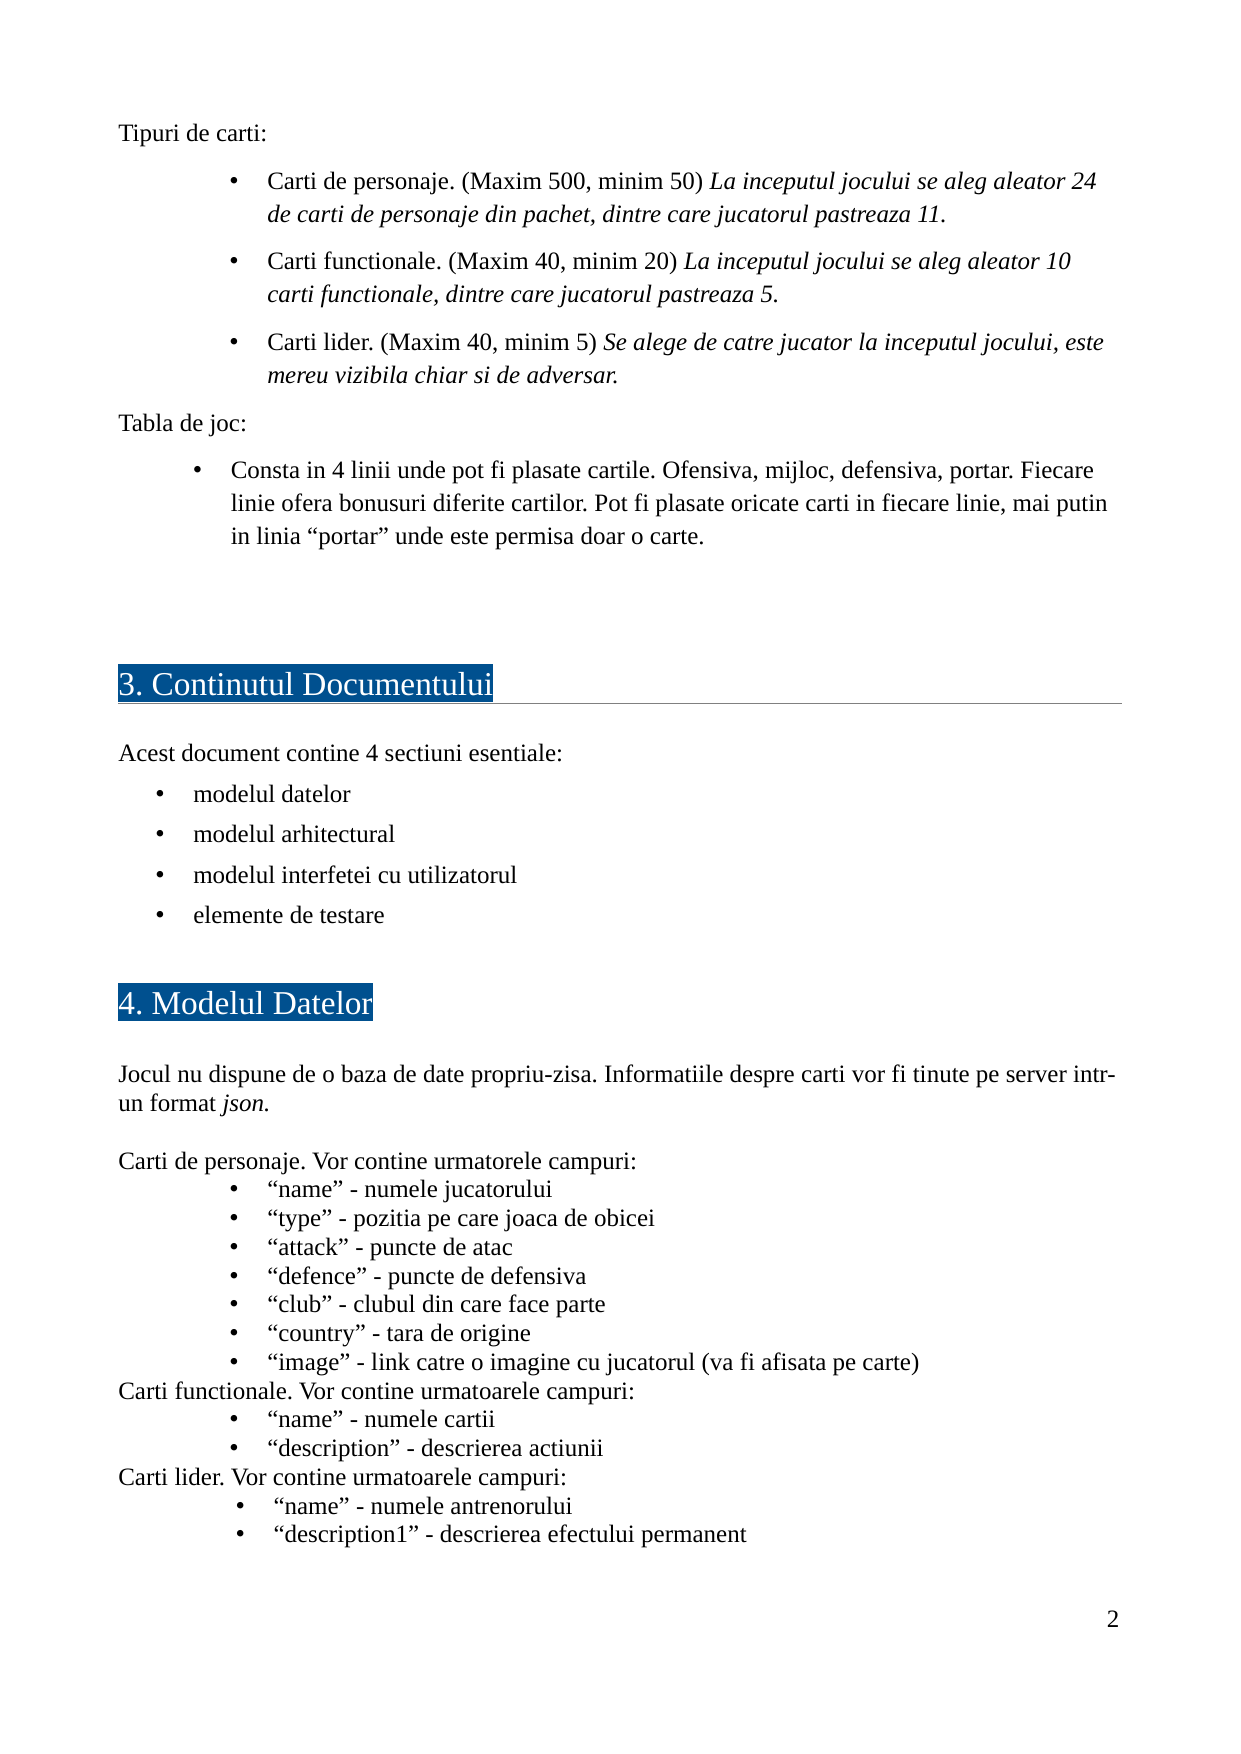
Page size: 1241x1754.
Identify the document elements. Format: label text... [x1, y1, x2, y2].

text Carti de personaje. Vor contine urmatorele campuri: [118, 1146, 1122, 1174]
list “name” - numele cartii [229, 1404, 1122, 1433]
list modelul interfetei cu utilizatorul [156, 860, 1122, 889]
text Tabla de joc: [118, 408, 1122, 436]
text Carti functionale. Vor contine urmatoarele campuri: [118, 1376, 1122, 1404]
list Consta in 4 linii unde pot fi plasate cartile. Ofensiva, mijloc, defensiva, portar. Fiecare linie ofera bonusuri diferite cartilor. Pot fi plasate oricate carti in fiecare linie, mai putin in linia “portar” unde este permisa doar o carte. [193, 455, 1122, 550]
list “type” - pozitia pe care joaca de obicei [229, 1203, 1122, 1232]
list Carti functionale. (Maxim 40, minim 20) La inceputul jocului se aleg aleator 10 carti functionale, dintre care jucatorul pastreaza 5. [229, 246, 1122, 308]
list “image” - link catre o imagine cu jucatorul (va fi afisata pe carte) [229, 1347, 1122, 1376]
list modelul datelor [156, 779, 1122, 807]
text Carti lider. Vor contine urmatoarele campuri: [118, 1462, 1122, 1491]
list “name” - numele antrenorului [236, 1491, 1122, 1519]
list “club” - clubul din care face parte [229, 1289, 1122, 1318]
text Tipuri de carti: [118, 118, 1122, 147]
text Jocul nu dispune de o baza de date propriu-zisa. Informatiile despre carti vor fi tinute pe server intr-un format json. [118, 1059, 1122, 1117]
text Acest document contine 4 sectiuni esentiale: [118, 738, 1122, 767]
list “attack” - puncte de atac [229, 1232, 1122, 1261]
list “name” - numele jucatorului [229, 1174, 1122, 1203]
list “defence” - puncte de defensiva [229, 1261, 1122, 1289]
list modelul arhitectural [156, 819, 1122, 848]
list elemente de testare [156, 901, 1122, 929]
text 4. Modelul Datelor [118, 983, 1122, 1021]
text 3. Continutul Documentului [118, 664, 1122, 703]
list Carti lider. (Maxim 40, minim 5) Se alege de catre jucator la inceputul jocului, este mereu vizibila chiar si de adversar. [229, 327, 1122, 389]
list “country” - tara de origine [229, 1318, 1122, 1347]
list Carti de personaje. (Maxim 500, minim 50) La inceputul jocului se aleg aleator 24 de carti de personaje din pachet, dintre care jucatorul pastreaza 11. [229, 166, 1122, 227]
list “description1” - descrierea efectului permanent [236, 1519, 1122, 1548]
list “description” - descrierea actiunii [229, 1433, 1122, 1462]
